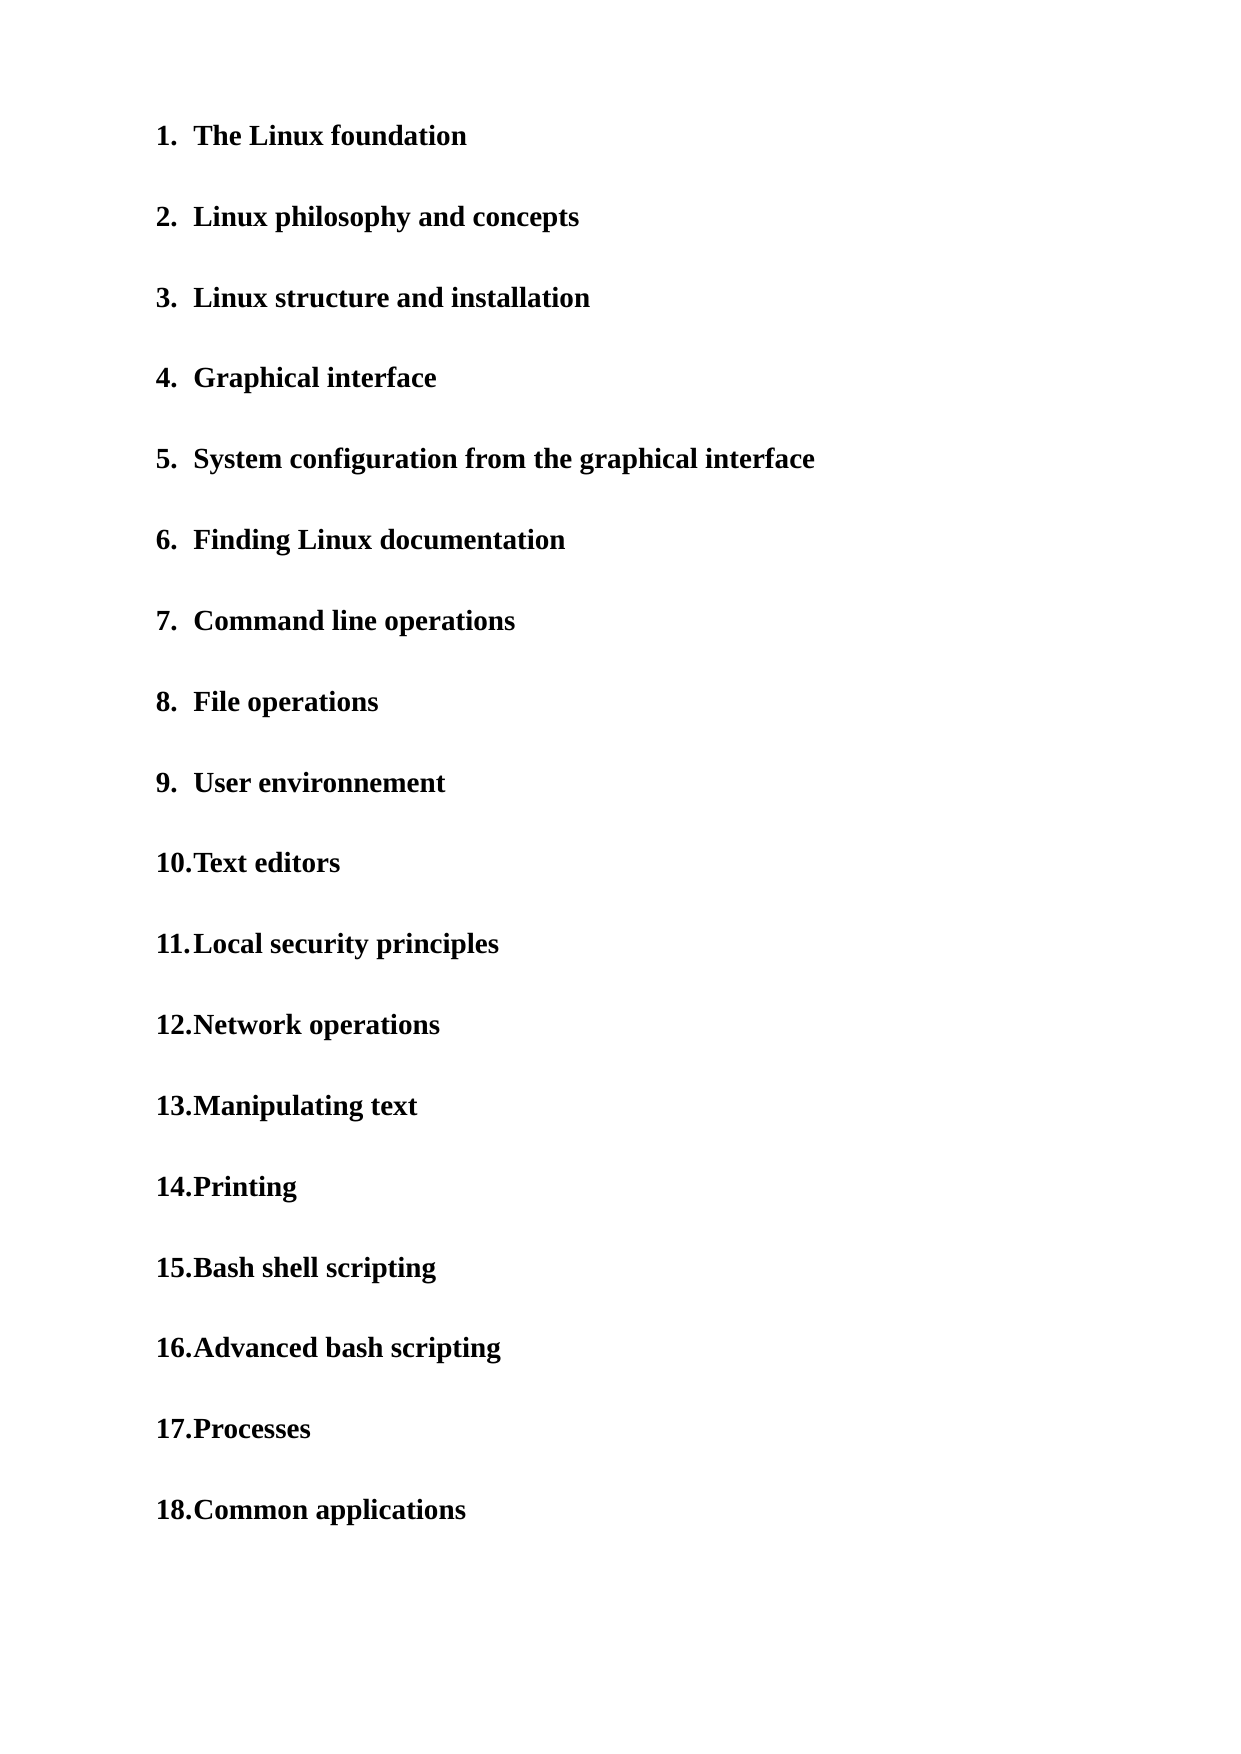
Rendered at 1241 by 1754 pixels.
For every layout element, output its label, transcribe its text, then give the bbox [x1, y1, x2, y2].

list Text editors [156, 846, 1122, 879]
list Linux structure and installation [156, 280, 1122, 313]
list File operations [156, 684, 1122, 717]
list Printing [156, 1169, 1122, 1202]
list Network operations [156, 1007, 1122, 1041]
list Common applications [156, 1492, 1122, 1526]
list Manipulating text [156, 1088, 1122, 1122]
list Graphical interface [156, 361, 1122, 394]
list Linux philosophy and concepts [156, 199, 1122, 232]
list Processes [156, 1411, 1122, 1445]
list Local security principles [156, 926, 1122, 960]
list System configuration from the graphical interface [156, 441, 1122, 475]
list Finding Linux documentation [156, 522, 1122, 556]
list User environnement [156, 765, 1122, 798]
list Command line operations [156, 603, 1122, 637]
list Bash shell scripting [156, 1250, 1122, 1283]
list Advanced bash scripting [156, 1331, 1122, 1364]
list The Linux foundation [156, 118, 1122, 152]
